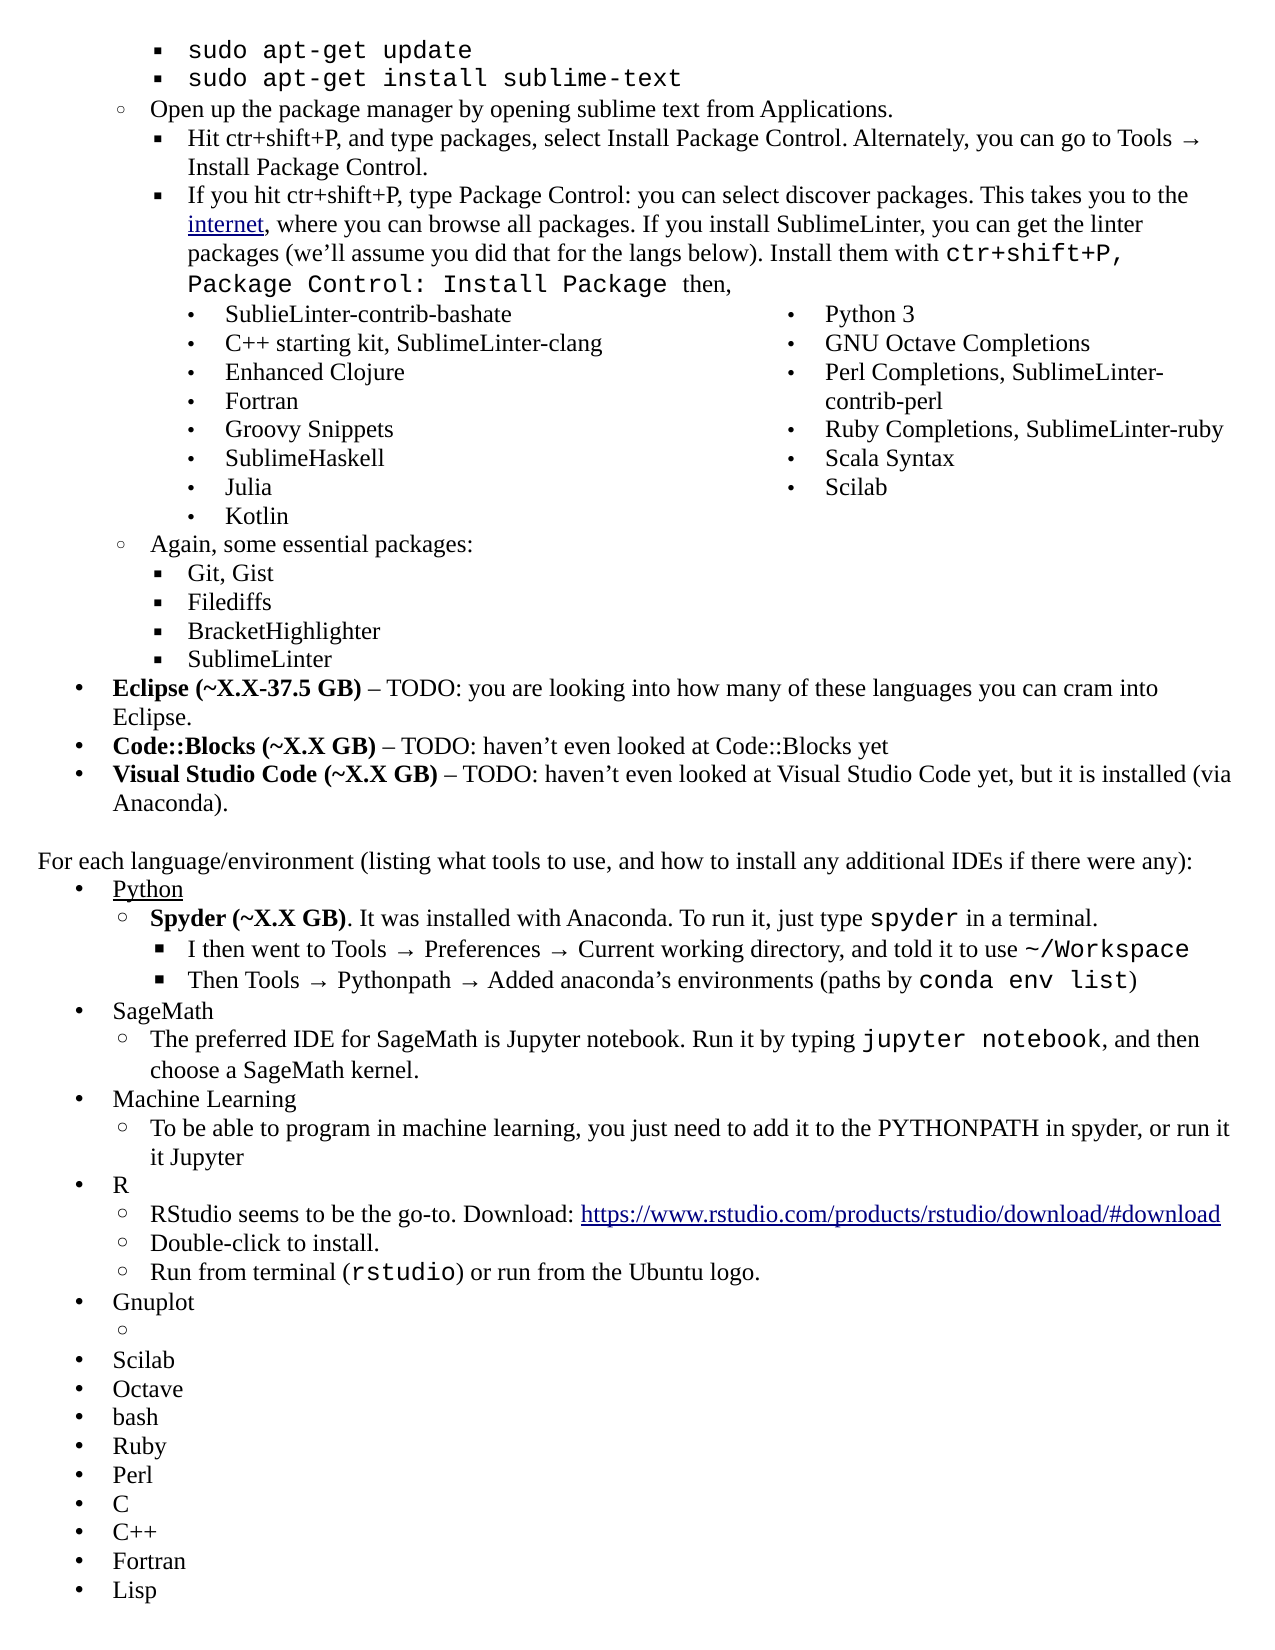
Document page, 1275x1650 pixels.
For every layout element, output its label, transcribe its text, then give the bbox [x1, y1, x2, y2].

list Scilab [787, 472, 1237, 501]
list Enhanced Clojure [187, 357, 637, 386]
list C++ starting kit, SublimeLinter-clang [187, 328, 637, 357]
list Groovy Snippets [187, 414, 637, 443]
list Scilab [75, 1345, 1237, 1374]
list Kotlin [187, 501, 637, 529]
list Lisp [75, 1575, 1237, 1604]
list Eclipse (~X.X-37.5 GB) – TODO: you are looking into how many of these languages you can cram into Eclipse. [75, 673, 1237, 731]
list GNU Octave Completions [787, 328, 1237, 357]
list SublimeLinter [150, 644, 1237, 673]
list Octave [75, 1374, 1237, 1402]
list Filediffs [150, 587, 1237, 616]
list Julia [187, 472, 637, 501]
list Fortran [187, 386, 637, 414]
list Ruby Completions, SublimeLinter-ruby [787, 414, 1237, 443]
list Machine Learning [75, 1084, 1237, 1113]
list SublieLinter-contrib-bashate [187, 299, 637, 328]
list sudo apt-get install sublime-text [150, 66, 1237, 94]
list Git, Gist [150, 558, 1237, 587]
list Python 3 [787, 299, 1237, 328]
list Again, some essential packages: [112, 529, 1237, 558]
list Double-click to install. [112, 1228, 1237, 1257]
list SublimeHaskell [187, 443, 637, 472]
list Ruby [75, 1431, 1237, 1460]
list The preferred IDE for SageMath is Jupyter notebook. Run it by typing jupyter notebook, and then choose a SageMath kernel. [112, 1024, 1237, 1084]
list Then Tools → Pythonpath → Added anaconda’s environments (paths by conda env list) [150, 965, 1237, 996]
list C++ [75, 1517, 1237, 1546]
list Perl [75, 1460, 1237, 1489]
list RStudio seems to be the go-to. Download: https://www.rstudio.com/products/rstudio/download/#download [112, 1199, 1237, 1228]
list Code::Blocks (~X.X GB) – TODO: haven’t even looked at Code::Blocks yet [75, 731, 1237, 759]
list Spyder (~X.X GB). It was installed with Anaconda. To run it, just type spyder in a terminal. [112, 903, 1237, 934]
list bash [75, 1402, 1237, 1431]
list BracketHighlighter [150, 616, 1237, 644]
list To be able to program in machine learning, you just need to add it to the PYTHONPATH in spyder, or run it it Jupyter [112, 1113, 1237, 1170]
list Gnuplot [75, 1287, 1237, 1316]
list R [75, 1170, 1237, 1199]
list SageMath [75, 996, 1237, 1024]
list I then went to Tools → Preferences → Current working directory, and told it to use ~/Workspace [150, 934, 1237, 965]
list Perl Completions, SublimeLinter-contrib-perl [787, 357, 1237, 414]
list Hit ctr+shift+P, and type packages, select Install Package Control. Alternately, you can go to Tools → Install Package Control. [150, 123, 1237, 180]
list Python [75, 874, 1237, 903]
list Scala Syntax [787, 443, 1237, 472]
list sudo apt-get update [150, 37, 1237, 66]
list C [75, 1489, 1237, 1517]
list Fortran [75, 1546, 1237, 1575]
list Visual Studio Code (~X.X GB) – TODO: haven’t even looked at Visual Studio Code yet, but it is installed (via Anaconda). [75, 759, 1237, 817]
list If you hit ctr+shift+P, type Package Control: you can select discover packages. This takes you to the internet, where you can browse all packages. If you install SublimeLinter, you can get the linter packages (we’ll assume you did that for the langs below). Install them with ctr+shift+P, Package Control: Install Package then, [150, 180, 1237, 299]
list Run from terminal (rstudio) or run from the Ubuntu logo. [112, 1257, 1237, 1287]
text For each language/environment (listing what tools to use, and how to install any additional IDEs if there were any): [37, 846, 1237, 874]
list Open up the package manager by opening sublime text from Applications. [112, 94, 1237, 123]
